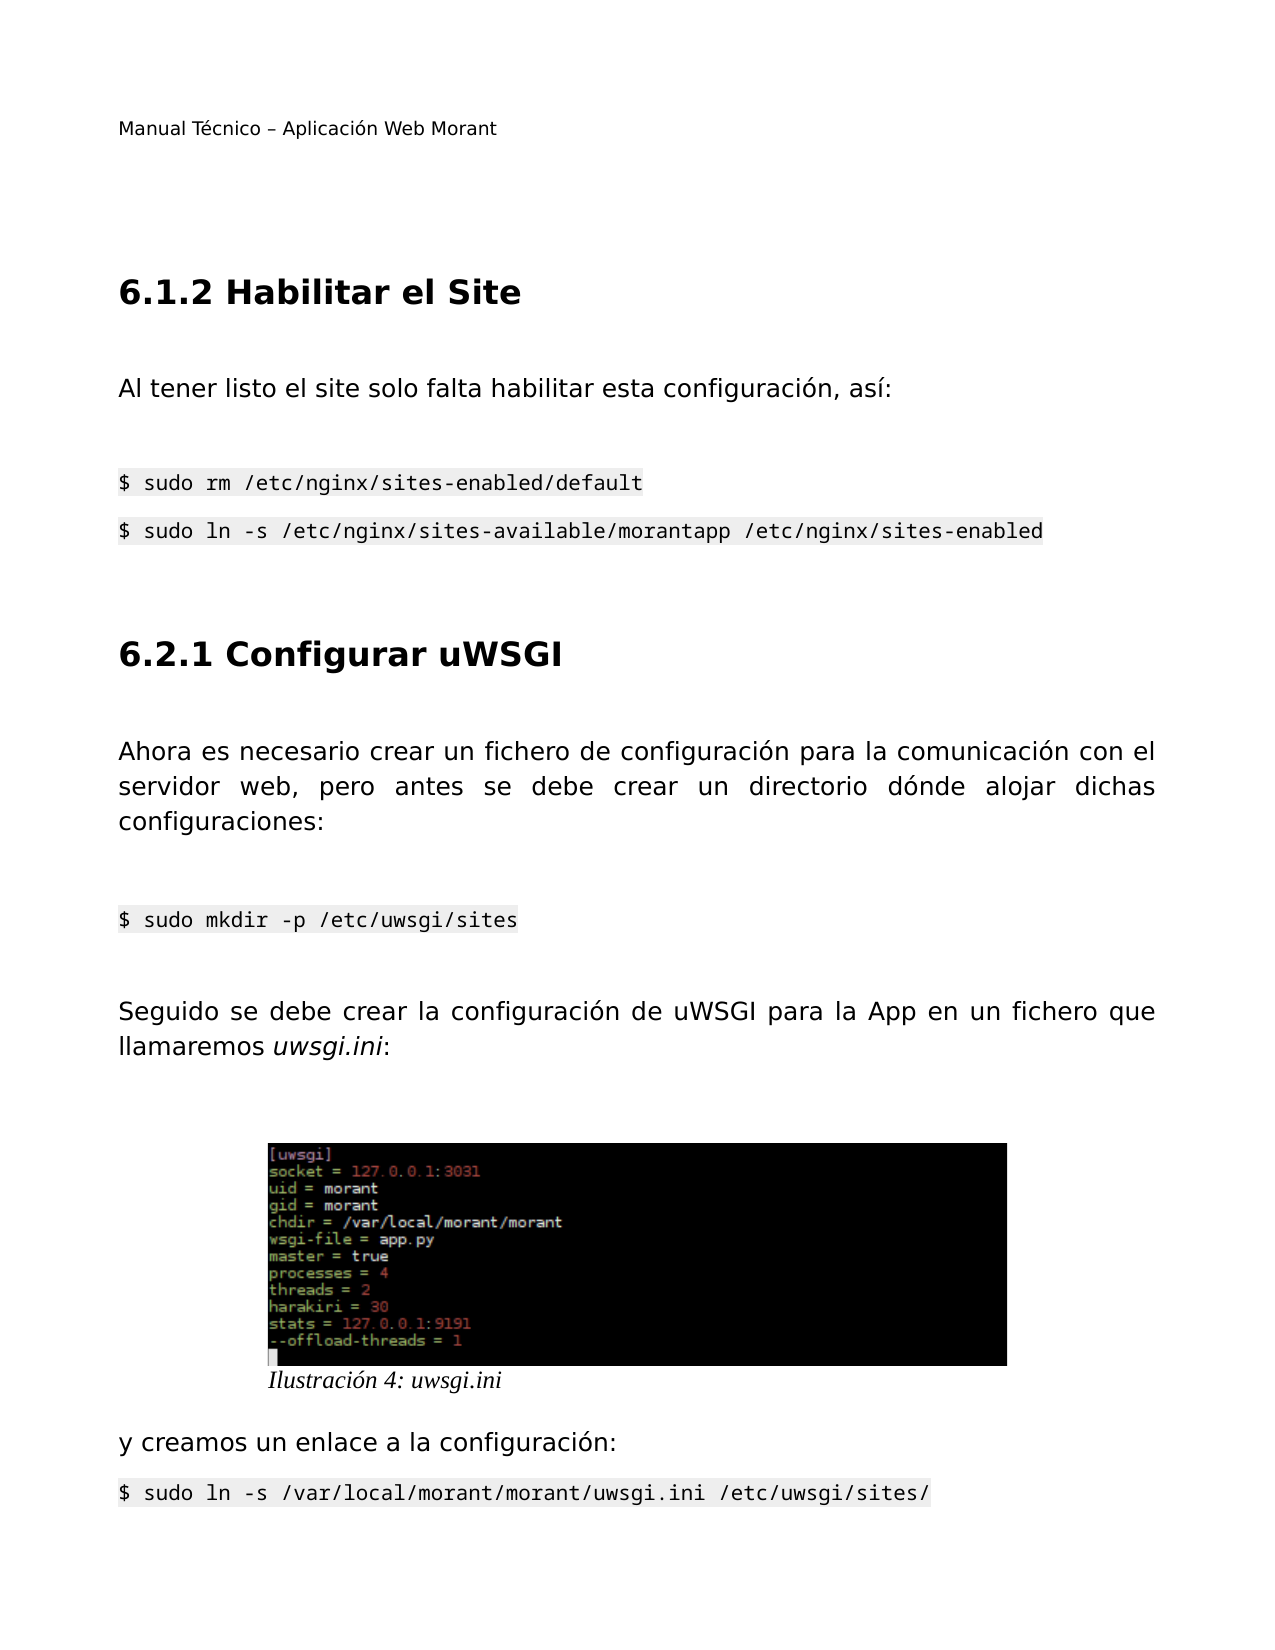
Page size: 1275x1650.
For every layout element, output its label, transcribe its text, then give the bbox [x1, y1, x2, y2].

subtitle 6.2.1 Configurar uWSGI [118, 636, 1157, 675]
text y creamos un enlace a la configuración: [118, 1429, 1157, 1458]
text $ sudo rm /etc/nginx/sites-enabled/default [118, 468, 1157, 496]
text Ilustración 4: uwsgi.ini [268, 1366, 1007, 1394]
text Seguido se debe crear la configuración de uWSGI para la App en un fichero que llamaremos uwsgi.ini: [118, 997, 1157, 1061]
picture [267, 1143, 1008, 1366]
text Al tener listo el site solo falta habilitar esta configuración, así: [118, 375, 1157, 404]
text $ sudo ln -s /etc/nginx/sites-available/morantapp /etc/nginx/sites-enabled [118, 517, 1157, 545]
text Ahora es necesario crear un fichero de configuración para la comunicación con el servidor web, pero antes se debe crear un directorio dónde alojar dichas configuraciones: [118, 737, 1157, 836]
subtitle 6.1.2 Habilitar el Site [118, 273, 1157, 313]
text $ sudo ln -s /var/local/morant/morant/uwsgi.ini /etc/uwsgi/sites/ [118, 1478, 1157, 1507]
text $ sudo mkdir -p /etc/uwsgi/sites [118, 905, 1157, 933]
